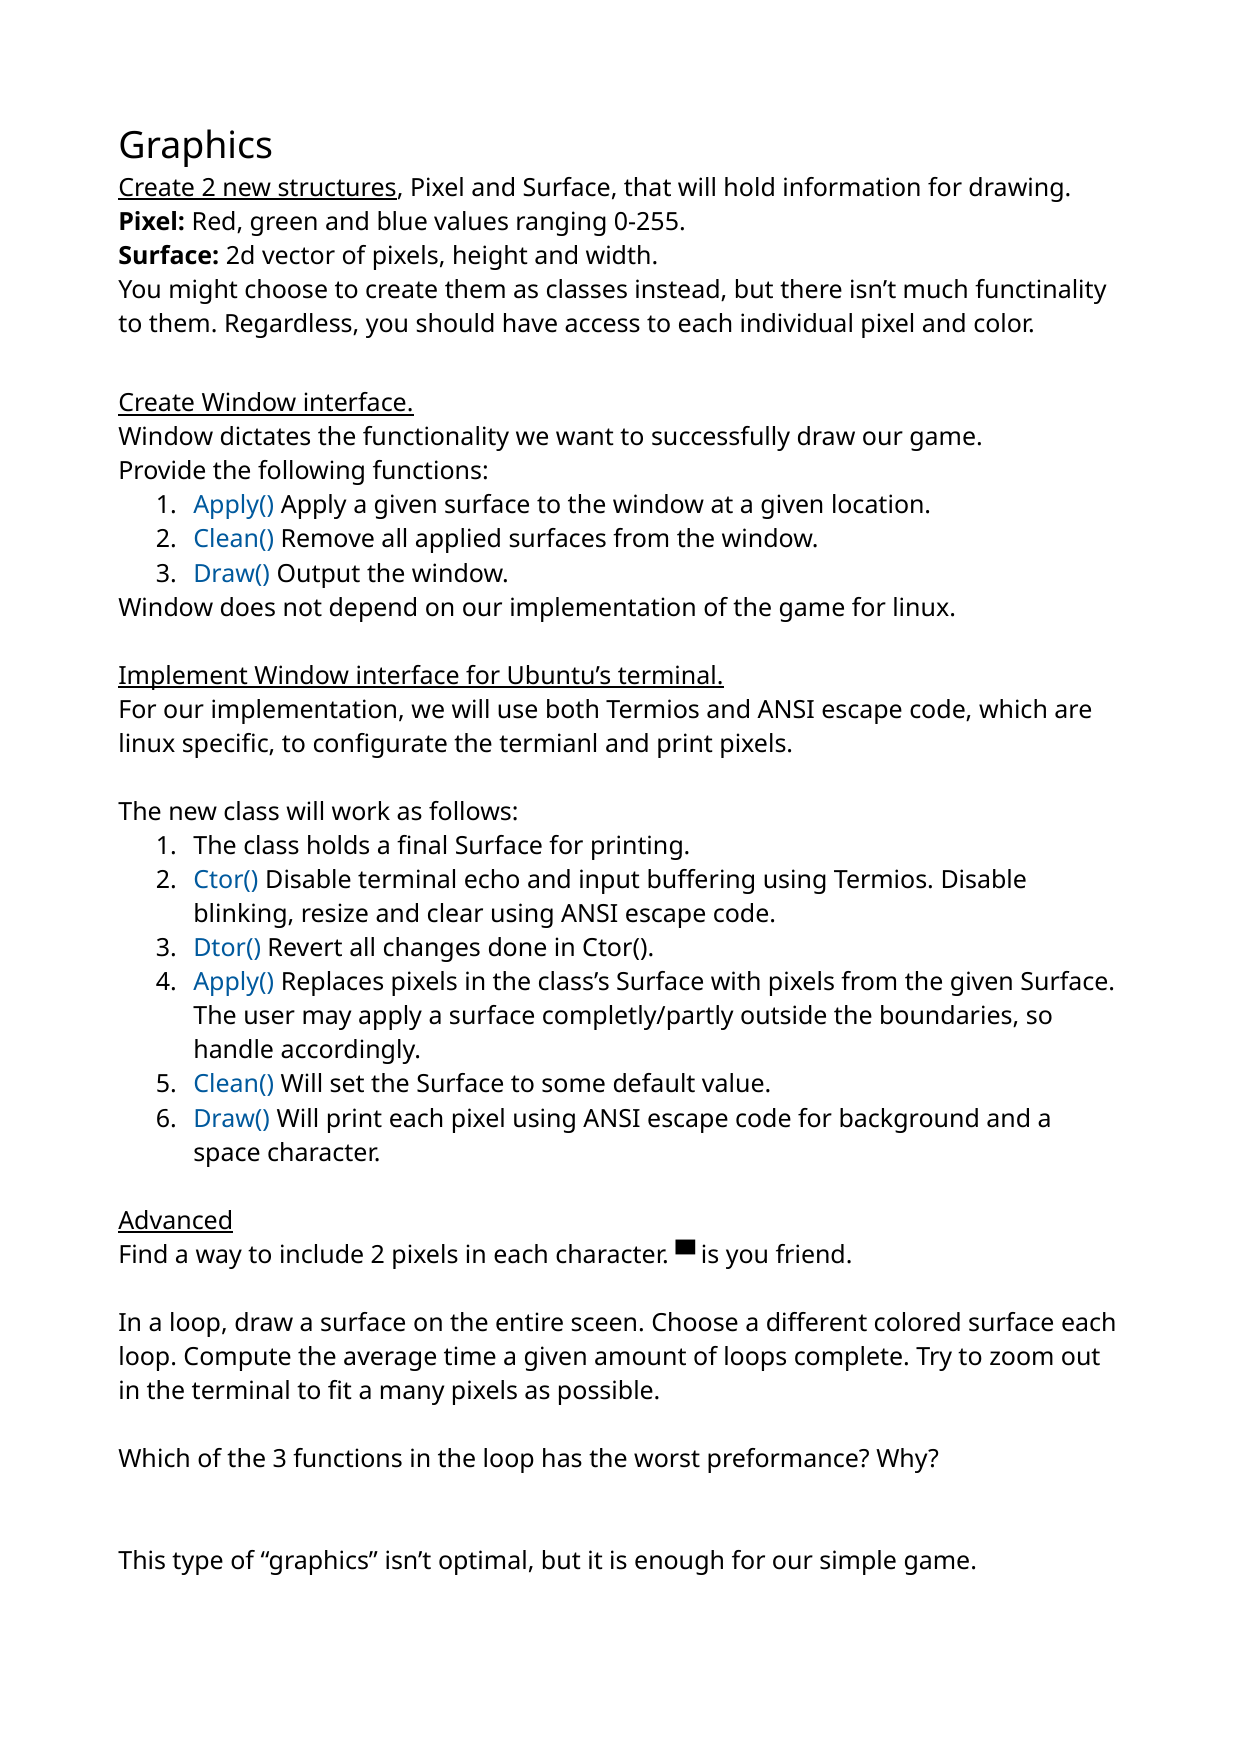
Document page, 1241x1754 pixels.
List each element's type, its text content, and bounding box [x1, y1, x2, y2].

text Window dictates the functionality we want to successfully draw our game. [118, 419, 1122, 453]
text Create 2 new structures, Pixel and Surface, that will hold information for drawing. [118, 169, 1122, 203]
list The class holds a final Surface for printing. [156, 828, 1122, 862]
list Apply() Replaces pixels in the class’s Surface with pixels from the given Surface. The user may apply a surface completly/partly outside the boundaries, so handle accordingly. [156, 964, 1122, 1066]
text In a loop, draw a surface on the entire sceen. Choose a different colored surface each loop. Compute the average time a given amount of loops complete. Try to zoom out in the terminal to fit a many pixels as possible. [118, 1304, 1122, 1407]
list Apply() Apply a given surface to the window at a given location. [156, 487, 1122, 521]
list Draw() Output the window. [156, 555, 1122, 589]
text The new class will work as follows: [118, 794, 1122, 828]
text Implement Window interface for Ubuntu’s terminal. [118, 657, 1122, 691]
text Graphics [118, 118, 1122, 169]
text For our implementation, we will use both Termios and ANSI escape code, which are linux specific, to configurate the termianl and print pixels. [118, 691, 1122, 759]
text Pixel: Red, green and blue values ranging 0-255. [118, 203, 1122, 237]
list Clean() Will set the Surface to some default value. [156, 1066, 1122, 1100]
text Which of the 3 functions in the loop has the worst preformance? Why? [118, 1441, 1122, 1475]
text This type of “graphics” isn’t optimal, but it is enough for our simple game. [118, 1543, 1122, 1577]
text Window does not depend on our implementation of the game for linux. [118, 589, 1122, 623]
text Provide the following functions: [118, 453, 1122, 487]
list Dtor() Revert all changes done in Ctor(). [156, 930, 1122, 964]
list Ctor() Disable terminal echo and input buffering using Termios. Disable blinking, resize and clear using ANSI escape code. [156, 862, 1122, 930]
text Find a way to include 2 pixels in each character. ▀ is you friend. [118, 1236, 1122, 1271]
text Create Window interface. [118, 385, 1122, 419]
list Draw() Will print each pixel using ANSI escape code for background and a space character. [156, 1100, 1122, 1168]
text Surface: 2d vector of pixels, height and width. [118, 237, 1122, 271]
text Advanced [118, 1202, 1122, 1236]
list Clean() Remove all applied surfaces from the window. [156, 521, 1122, 555]
text You might choose to create them as classes instead, but there isn’t much functinality to them. Regardless, you should have access to each individual pixel and color. [118, 271, 1122, 339]
